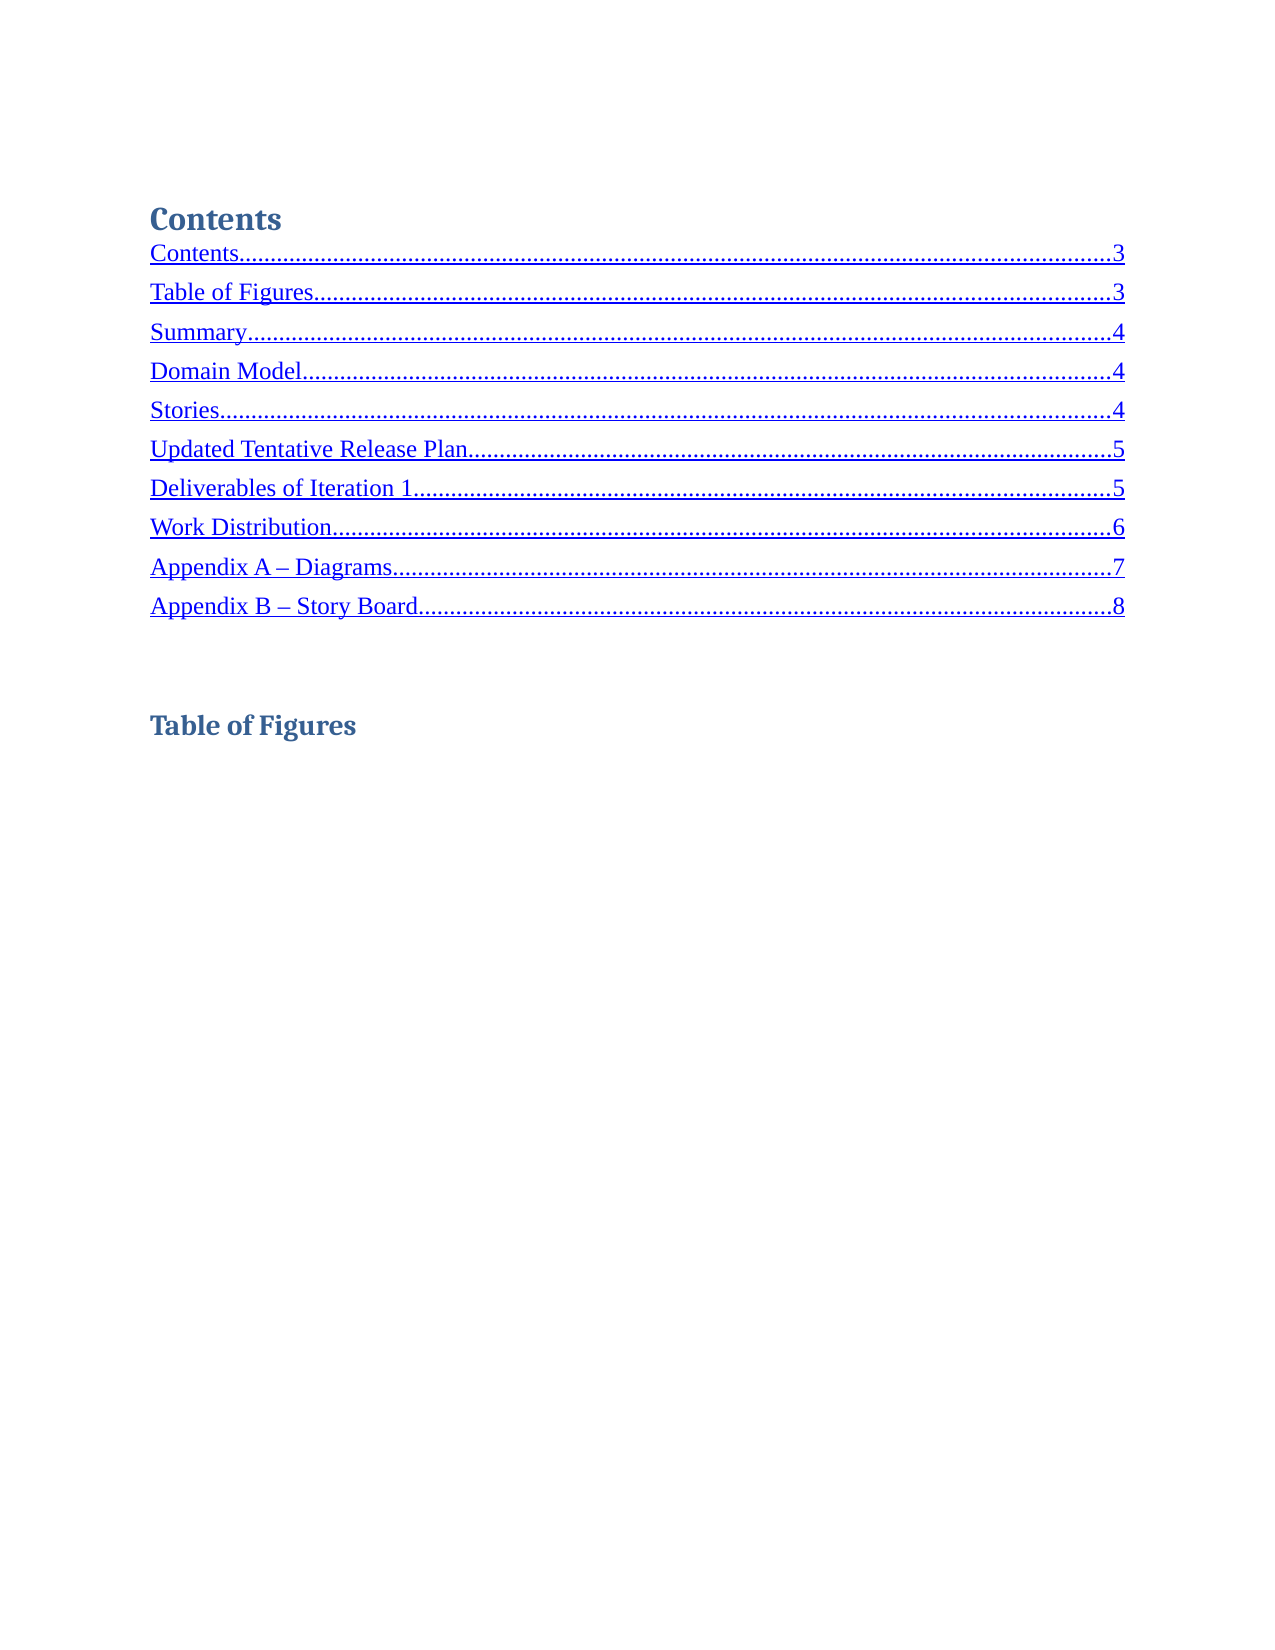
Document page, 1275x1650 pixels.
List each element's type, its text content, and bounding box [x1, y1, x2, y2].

subtitle Contents [150, 200, 1125, 238]
text Work Distribution 6 [150, 512, 1125, 537]
text Domain Model 4 [150, 356, 1125, 381]
text Deliverables of Iteration 1 5 [150, 473, 1125, 498]
text Appendix A – Diagrams 7 [150, 552, 1125, 577]
text Table of Figures 3 [150, 277, 1125, 302]
text Updated Tentative Release Plan 5 [150, 434, 1125, 459]
text Stories 4 [150, 395, 1125, 420]
subtitle Table of Figures [150, 709, 1125, 742]
text Contents 3 [150, 238, 1125, 263]
text Appendix B – Story Board 8 [150, 591, 1125, 616]
text Summary 4 [150, 317, 1125, 342]
